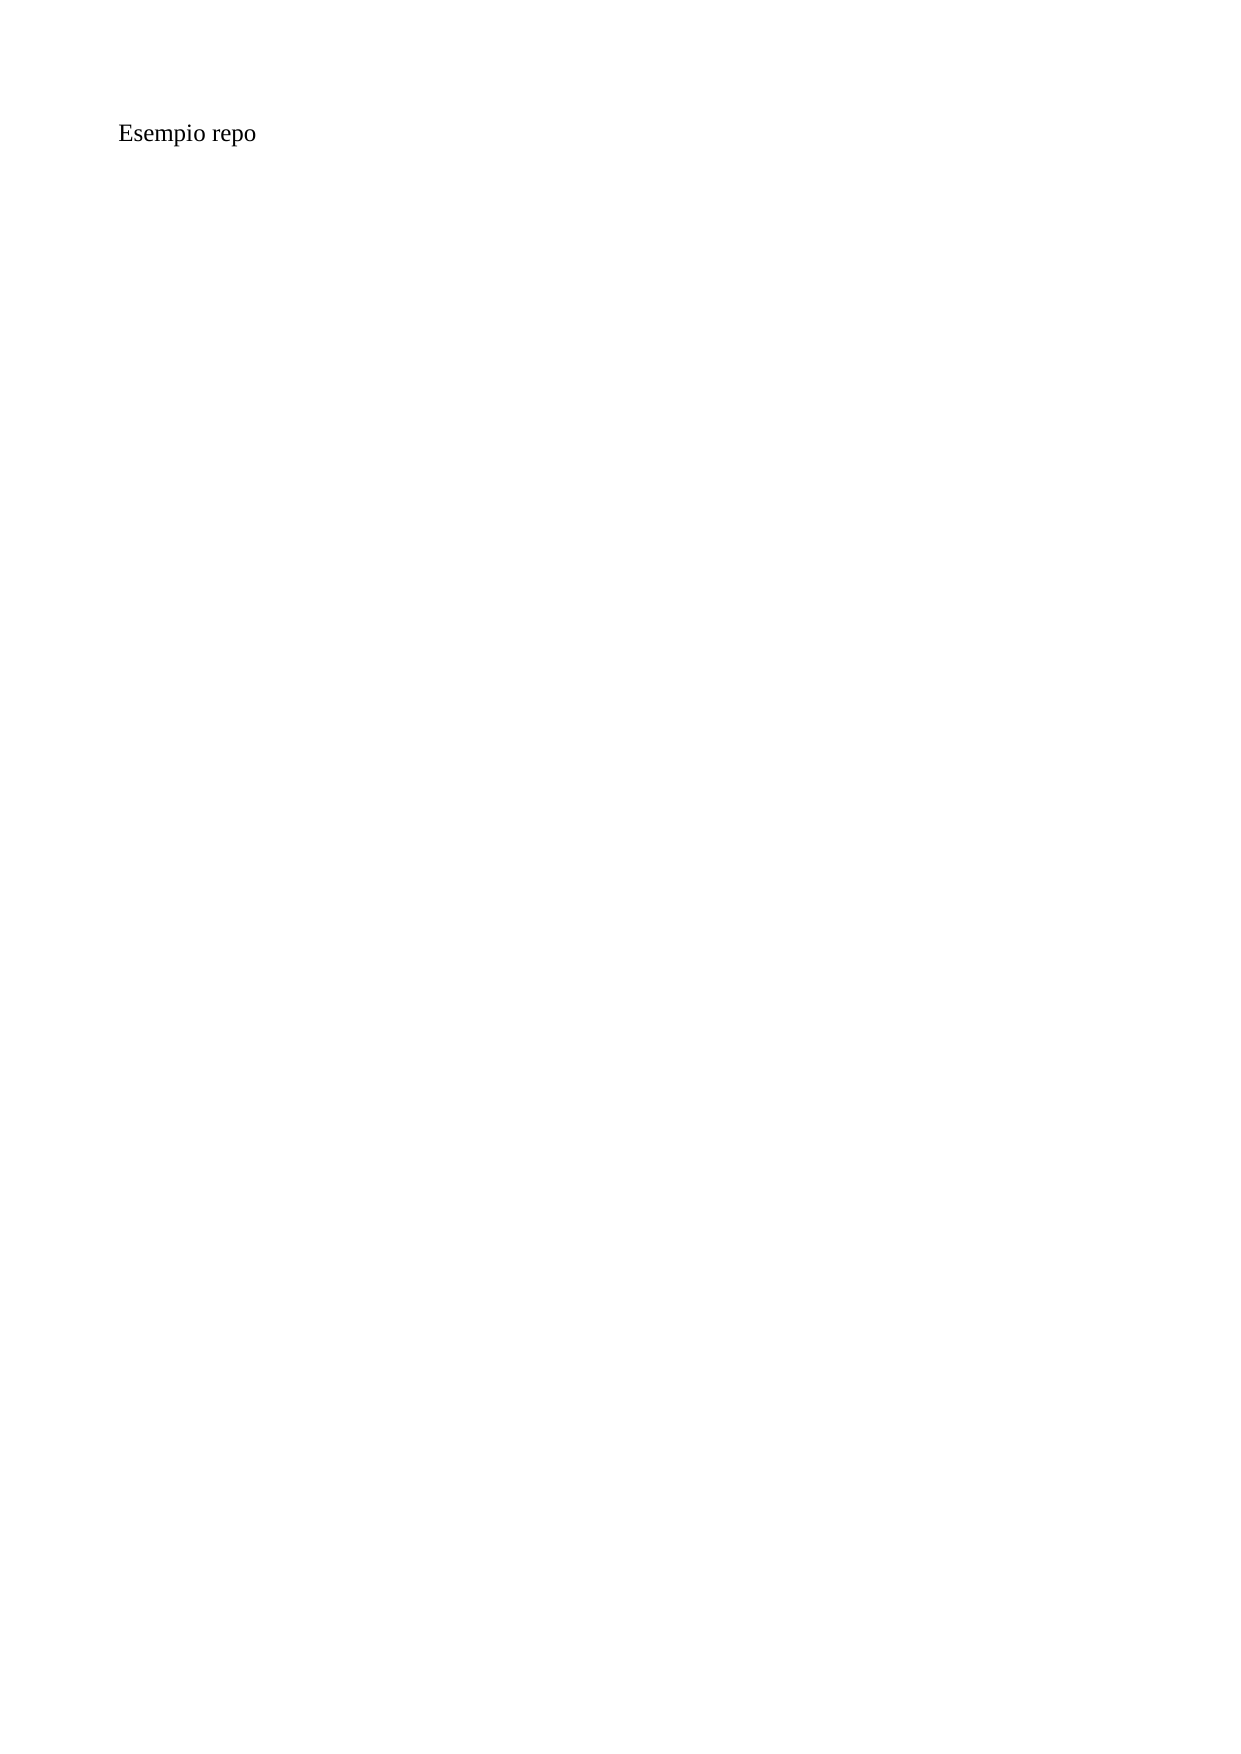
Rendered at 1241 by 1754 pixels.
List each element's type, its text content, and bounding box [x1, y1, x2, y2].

text Esempio repo [118, 118, 1122, 147]
